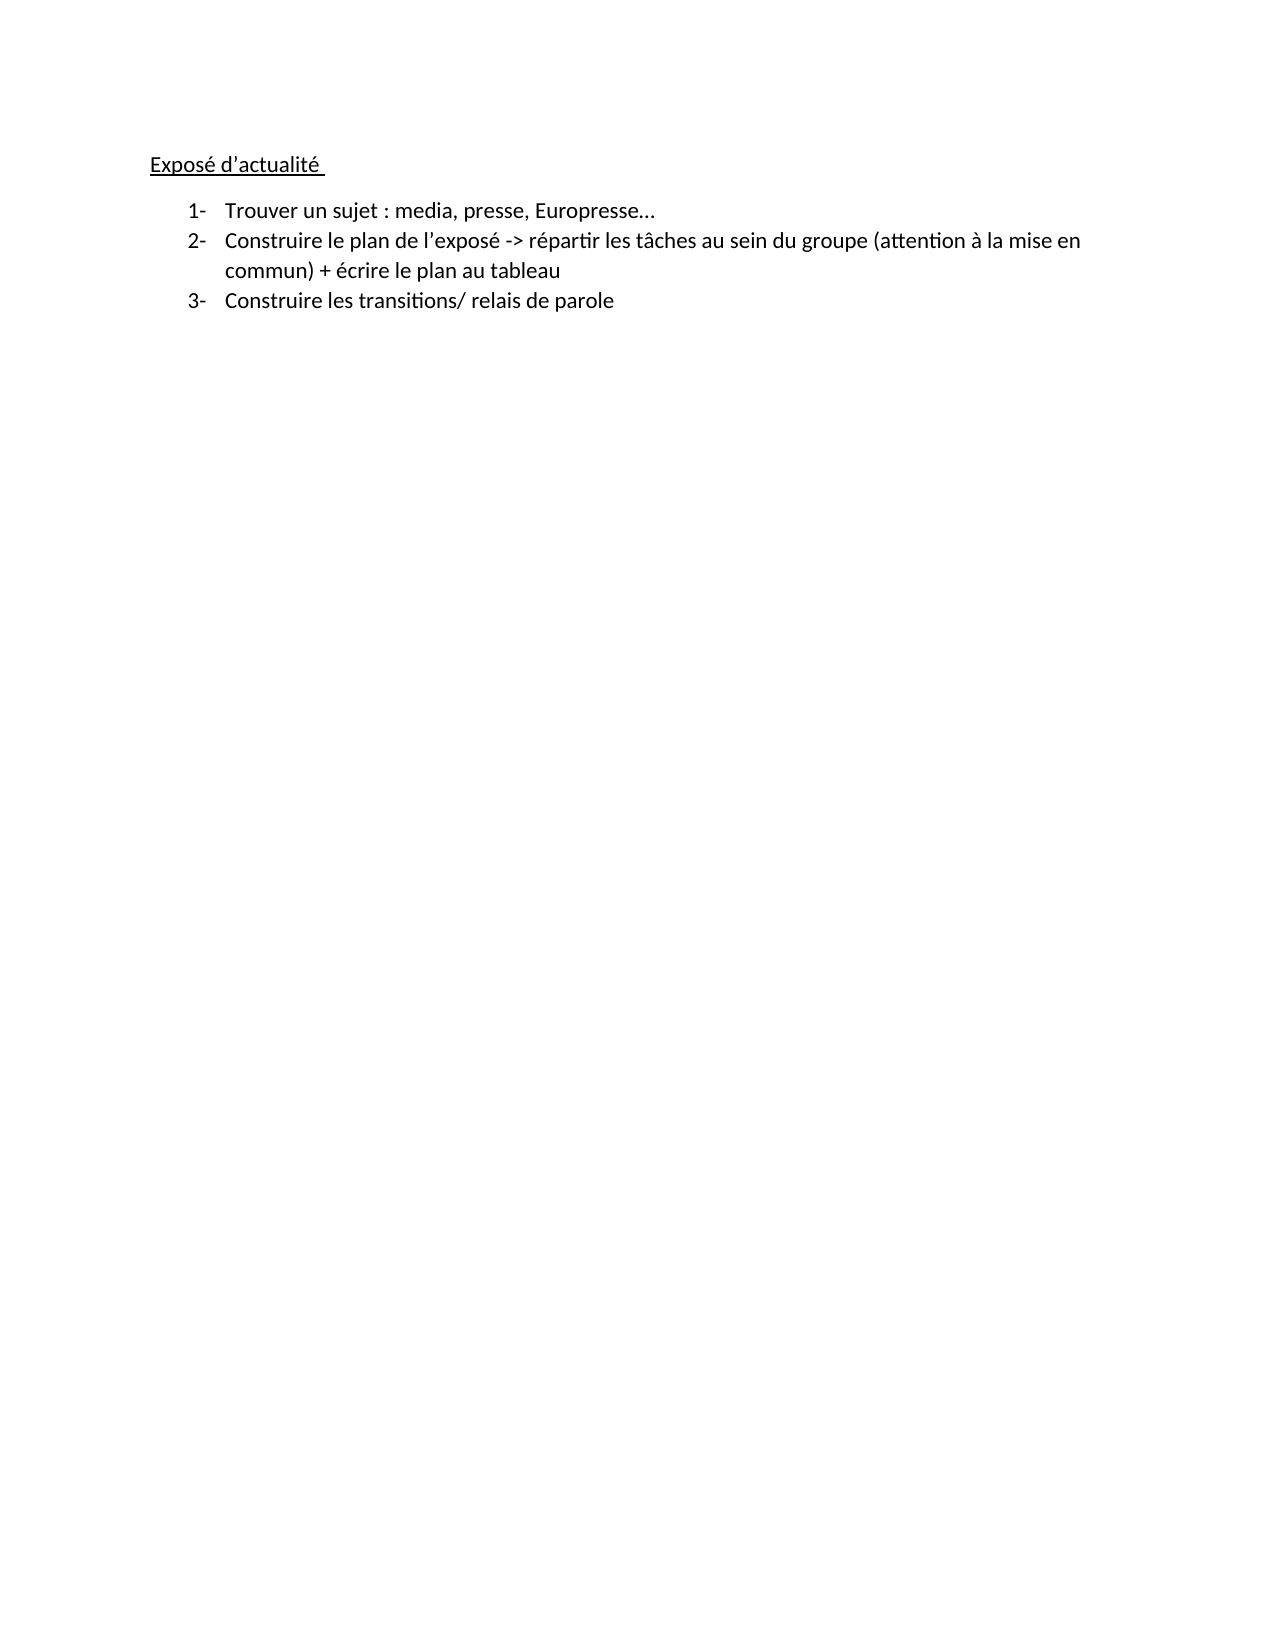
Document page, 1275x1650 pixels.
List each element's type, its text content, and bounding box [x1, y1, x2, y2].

text Exposé d’actualité [150, 150, 1125, 178]
list Construire le plan de l’exposé -> répartir les tâches au sein du groupe (attention à la mise en commun) + écrire le plan au tableau [187, 226, 1125, 284]
list Trouver un sujet : media, presse, Europresse… [187, 197, 1125, 224]
list Construire les transitions/ relais de parole [187, 286, 1125, 314]
